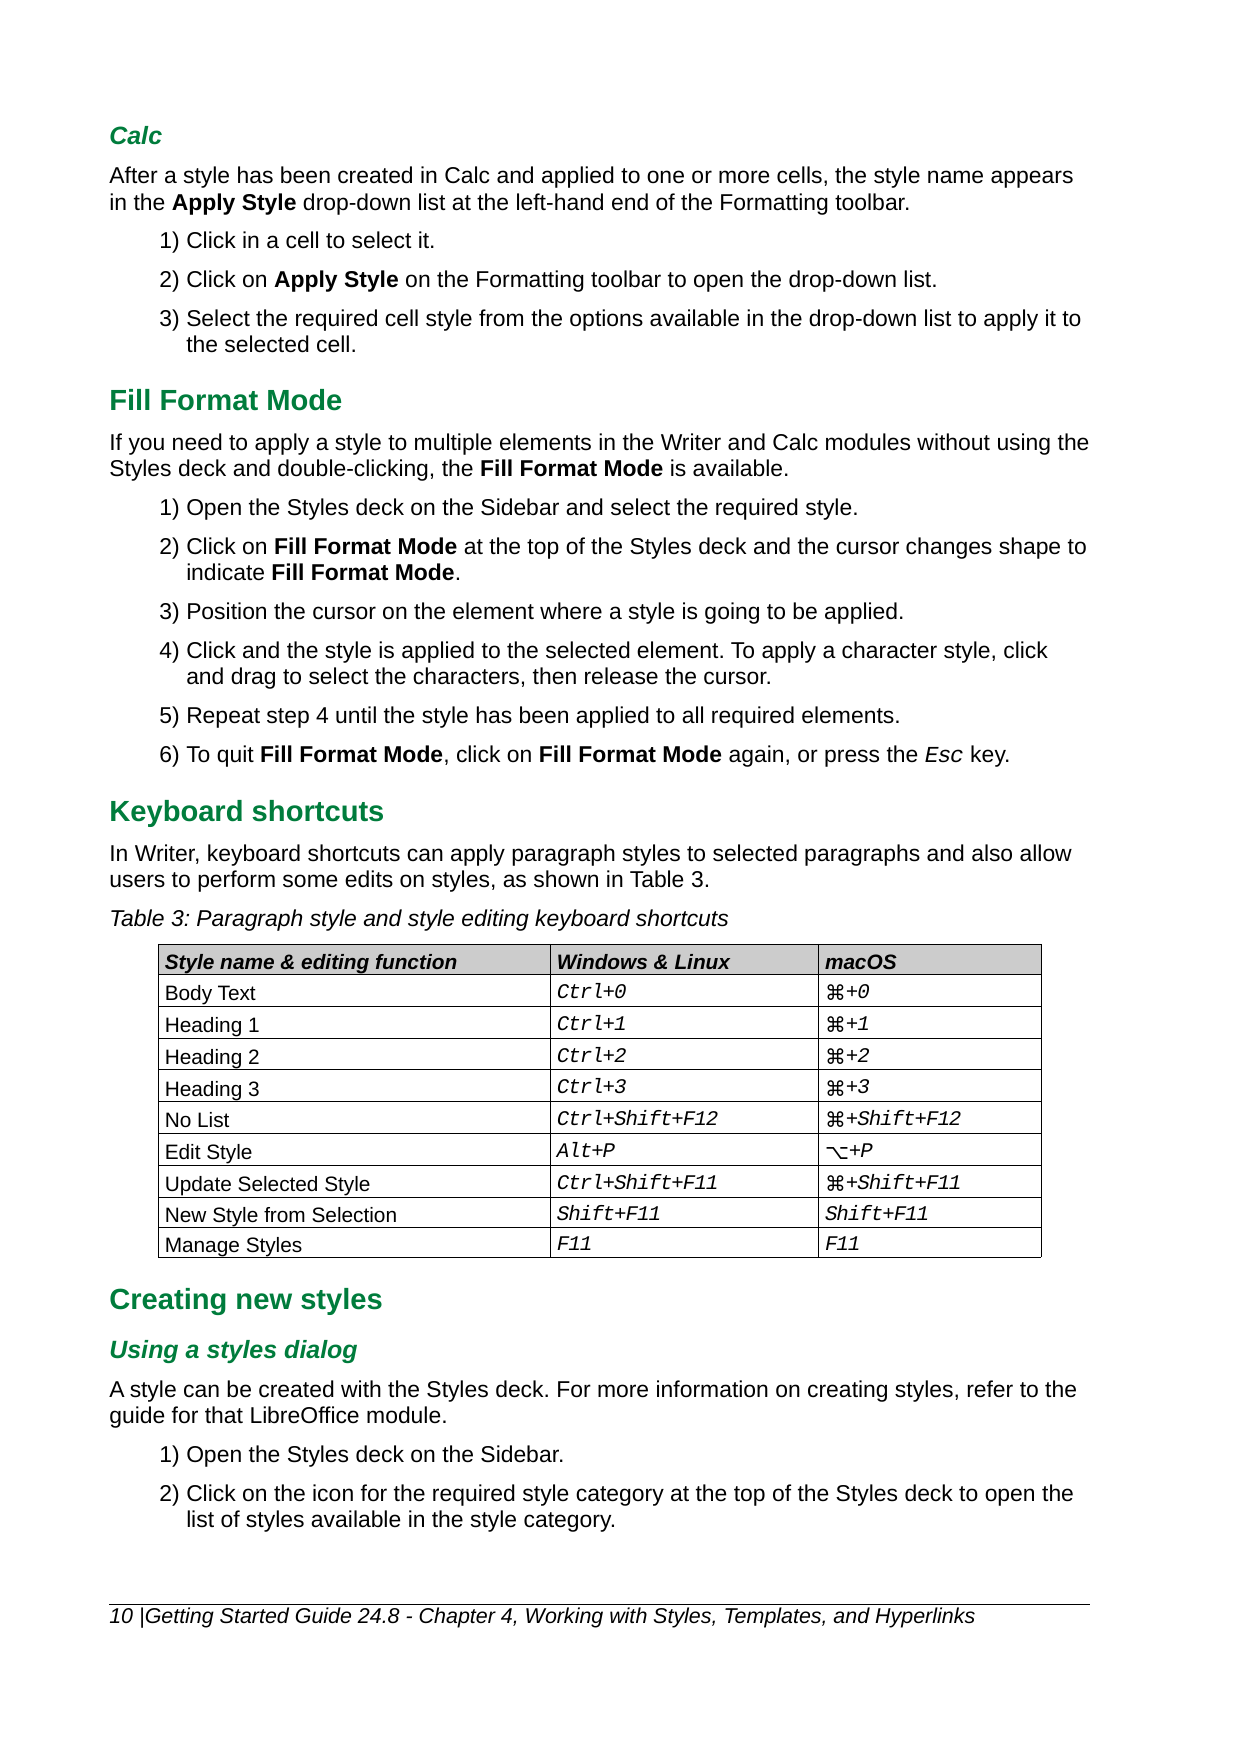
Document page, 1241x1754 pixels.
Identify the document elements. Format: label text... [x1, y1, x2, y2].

table_cell ⌥+P [819, 1134, 1041, 1165]
table_cell ⌘+2 [819, 1039, 1041, 1069]
list After a style has been created in Calc and applied to one or more cells, the style name appears in the Apply Style drop‑down list at the left-hand end of the Formatting toolbar. [109, 162, 1090, 215]
table_cell Ctrl+1 [551, 1007, 818, 1037]
table_cell F11 [551, 1228, 818, 1257]
table_cell Shift+F11 [819, 1198, 1041, 1227]
table_cell Ctrl+2 [551, 1039, 818, 1069]
table_cell ⌘+0 [819, 975, 1041, 1006]
table_cell Heading 2 [159, 1039, 550, 1069]
text Table 3: Paragraph style and style editing keyboard shortcuts [109, 905, 1090, 931]
table_cell Manage Styles [159, 1228, 550, 1257]
list Click on Fill Format Mode at the top of the Styles deck and the cursor changes shape to indicate Fill Format Mode. [186, 533, 1090, 585]
subtitle Using a styles dialog [109, 1335, 1090, 1363]
list If you need to apply a style to multiple elements in the Writer and Calc modules without using the Styles deck and double‑clicking, the Fill Format Mode is available. [109, 428, 1090, 481]
table_header Style name & editing function [159, 945, 550, 974]
list Position the cursor on the element where a style is going to be applied. [186, 598, 1090, 624]
list Click and the style is applied to the selected element. To apply a character style, click and drag to select the characters, then release the cursor. [186, 637, 1090, 689]
table_cell Ctrl+3 [551, 1070, 818, 1101]
table_header Windows & Linux [551, 945, 818, 974]
list Click on Apply Style on the Formatting toolbar to open the drop‑down list. [186, 266, 1090, 293]
list Click on the icon for the required style category at the top of the Styles deck to open the list of styles available in the style category. [186, 1480, 1090, 1533]
table_cell No List [159, 1102, 550, 1133]
table_cell Ctrl+Shift+F12 [551, 1102, 818, 1133]
subtitle Calc [109, 121, 1090, 150]
table_cell Update Selected Style [159, 1166, 550, 1197]
text In Writer, keyboard shortcuts can apply paragraph styles to selected paragraphs and also allow users to perform some edits on styles, as shown in Table 3. [109, 840, 1090, 892]
list Open the Styles deck on the Sidebar. [186, 1441, 1090, 1467]
table_cell Heading 3 [159, 1070, 550, 1101]
table_cell Ctrl+Shift+F11 [551, 1166, 818, 1197]
table_cell Edit Style [159, 1134, 550, 1165]
table_cell ⌘+Shift+F11 [819, 1166, 1041, 1197]
subtitle Keyboard shortcuts [109, 794, 1090, 827]
list To quit Fill Format Mode, click on Fill Format Mode again, or press the Esc key. [186, 741, 1090, 769]
list Click in a cell to select it. [186, 227, 1090, 254]
table_cell Body Text [159, 975, 550, 1006]
table_cell Ctrl+0 [551, 975, 818, 1006]
table_cell ⌘+Shift+F12 [819, 1102, 1041, 1133]
table_cell Shift+F11 [551, 1198, 818, 1227]
table_cell Alt+P [551, 1134, 818, 1165]
list Select the required cell style from the options available in the drop‑down list to apply it to the selected cell. [186, 305, 1090, 358]
table_cell New Style from Selection [159, 1198, 550, 1227]
list Repeat step 4 until the style has been applied to all required elements. [186, 702, 1090, 728]
table_cell ⌘+1 [819, 1007, 1041, 1037]
table_cell ⌘+3 [819, 1070, 1041, 1101]
list Open the Styles deck on the Sidebar and select the required style. [186, 494, 1090, 520]
table_header macOS [819, 945, 1041, 974]
list A style can be created with the Styles deck. For more information on creating styles, refer to the guide for that LibreOffice module. [109, 1376, 1090, 1429]
subtitle Fill Format Mode [109, 383, 1090, 416]
subtitle Creating new styles [109, 1282, 1090, 1315]
table_cell Heading 1 [159, 1007, 550, 1037]
table_cell F11 [819, 1228, 1041, 1257]
